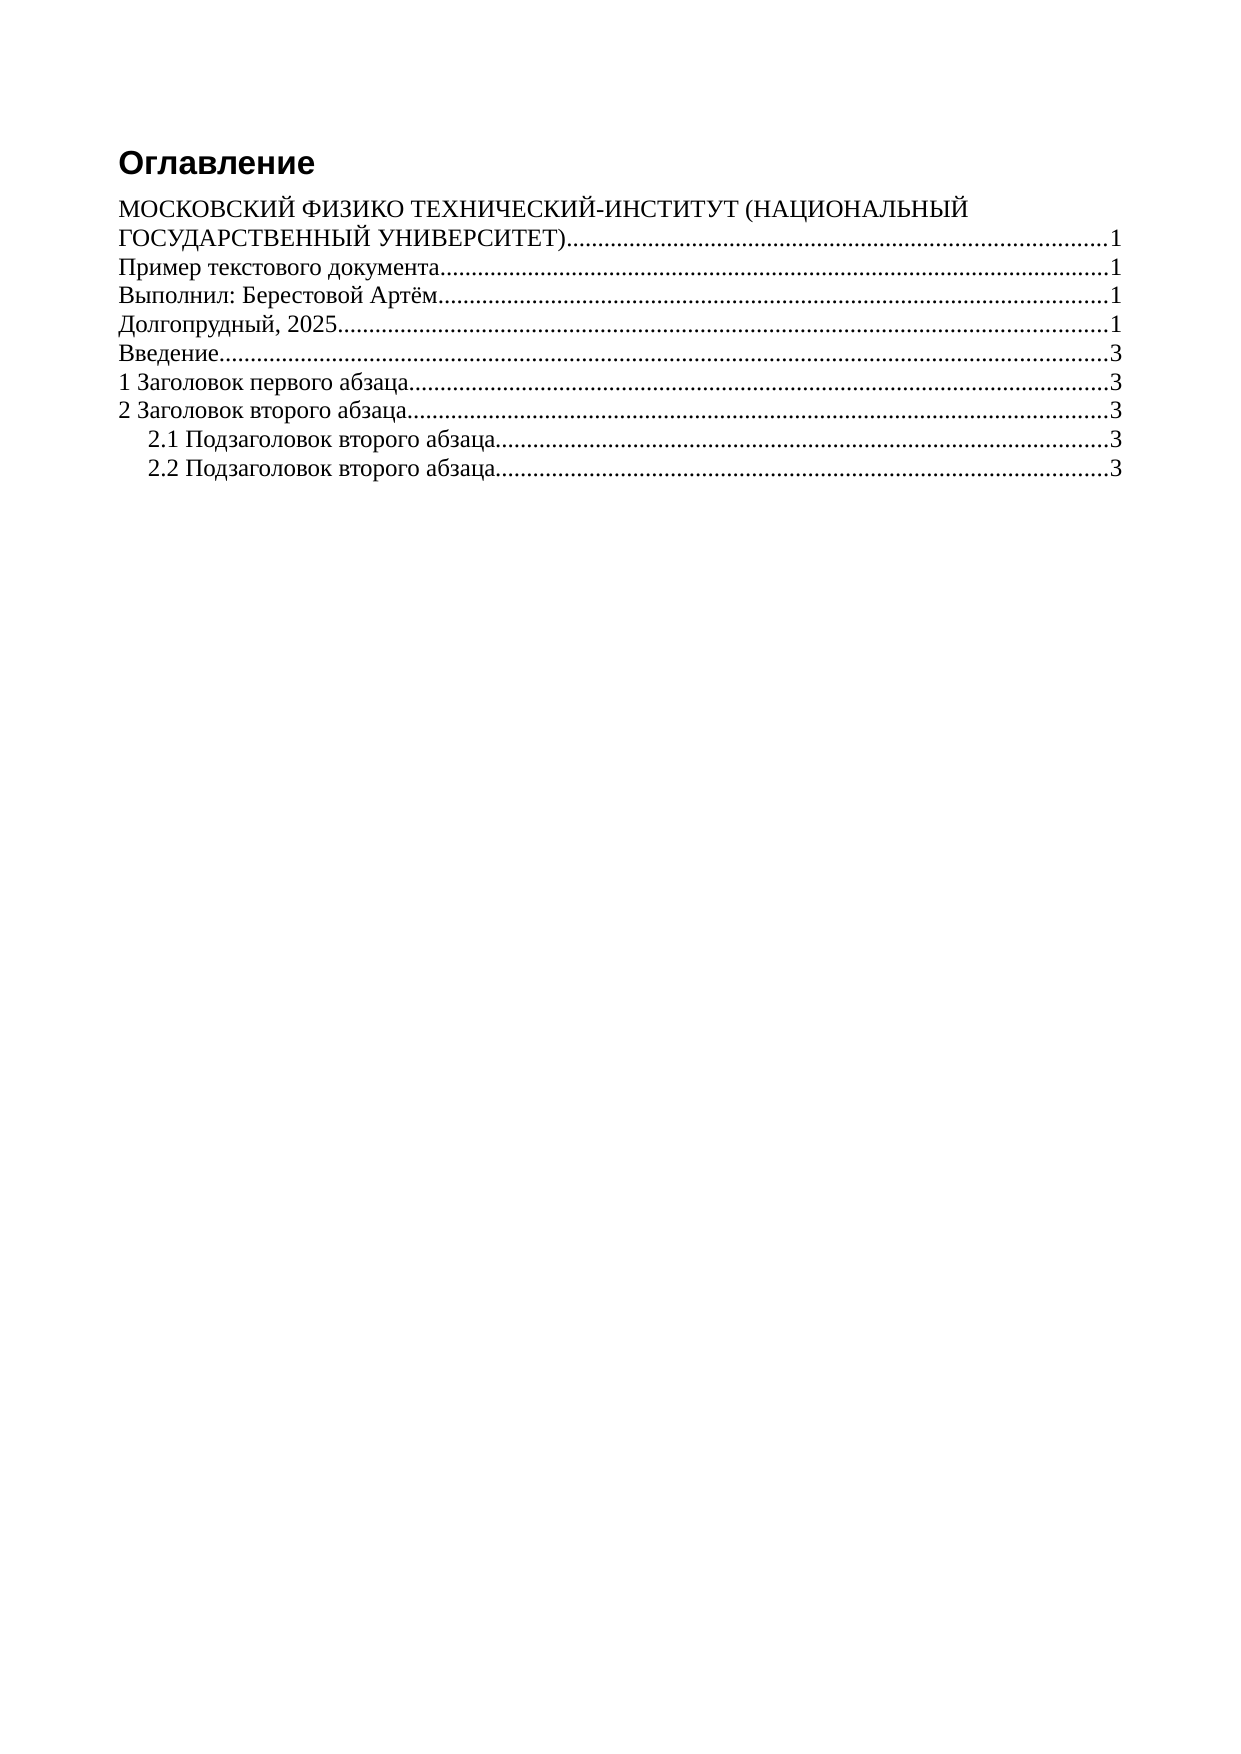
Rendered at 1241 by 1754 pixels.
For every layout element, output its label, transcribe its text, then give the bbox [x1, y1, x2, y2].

text МОСКОВСКИЙ ФИЗИКО ТЕХНИЧЕСКИЙ-ИНСТИТУТ (НАЦИОНАЛЬНЫЙ ГОСУДАРСТВЕННЫЙ УНИВЕРСИТЕТ) 1 [118, 194, 1122, 252]
text Долгопрудный, 2025 1 [118, 309, 1122, 338]
text 1 Заголовок первого абзаца 3 [118, 367, 1122, 395]
text 2.1 Подзаголовок второго абзаца 3 [148, 424, 1122, 453]
text Введение 3 [118, 338, 1122, 367]
subtitle Оглавление [118, 143, 1122, 182]
text Выполнил: Берестовой Артём 1 [118, 280, 1122, 309]
text 2 Заголовок второго абзаца 3 [118, 395, 1122, 424]
text Пример текстового документа 1 [118, 252, 1122, 280]
text 2.2 Подзаголовок второго абзаца 3 [148, 453, 1122, 482]
